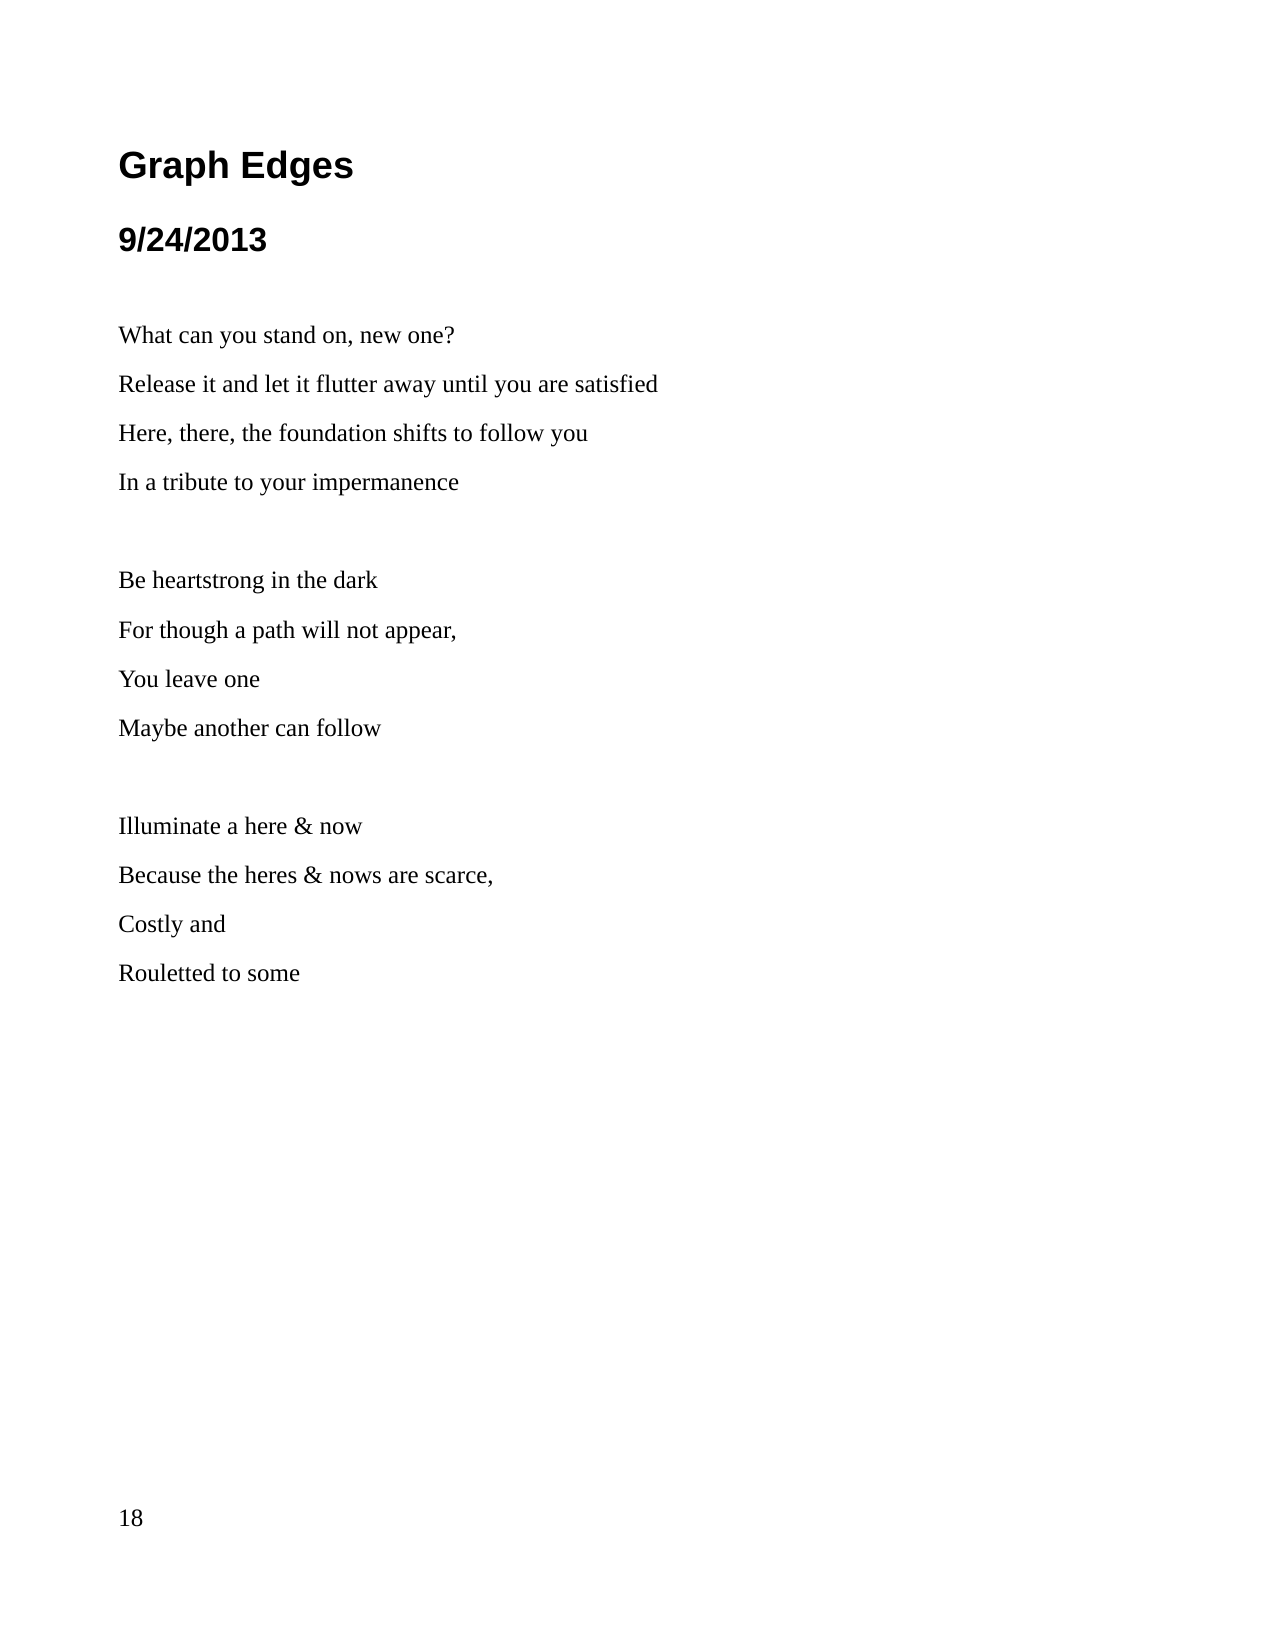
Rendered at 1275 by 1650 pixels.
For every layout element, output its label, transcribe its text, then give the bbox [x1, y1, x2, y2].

text You leave one [118, 664, 1157, 692]
text For though a path will not appear, [118, 615, 1157, 643]
text In a tribute to your impermanence [118, 467, 1157, 496]
text Because the heres & nows are scarce, [118, 860, 1157, 889]
text What can you stand on, new one? [118, 320, 1157, 349]
subtitle Graph Edges [118, 143, 1157, 187]
text Illuminate a here & now [118, 811, 1157, 840]
text Costly and [118, 909, 1157, 938]
text Maybe another can follow [118, 713, 1157, 742]
subtitle 9/24/2013 [118, 220, 1157, 259]
text Release it and let it flutter away until you are satisfied [118, 369, 1157, 398]
text Rouletted to some [118, 958, 1157, 987]
text Be heartstrong in the dark [118, 566, 1157, 594]
text Here, there, the foundation shifts to follow you [118, 418, 1157, 447]
